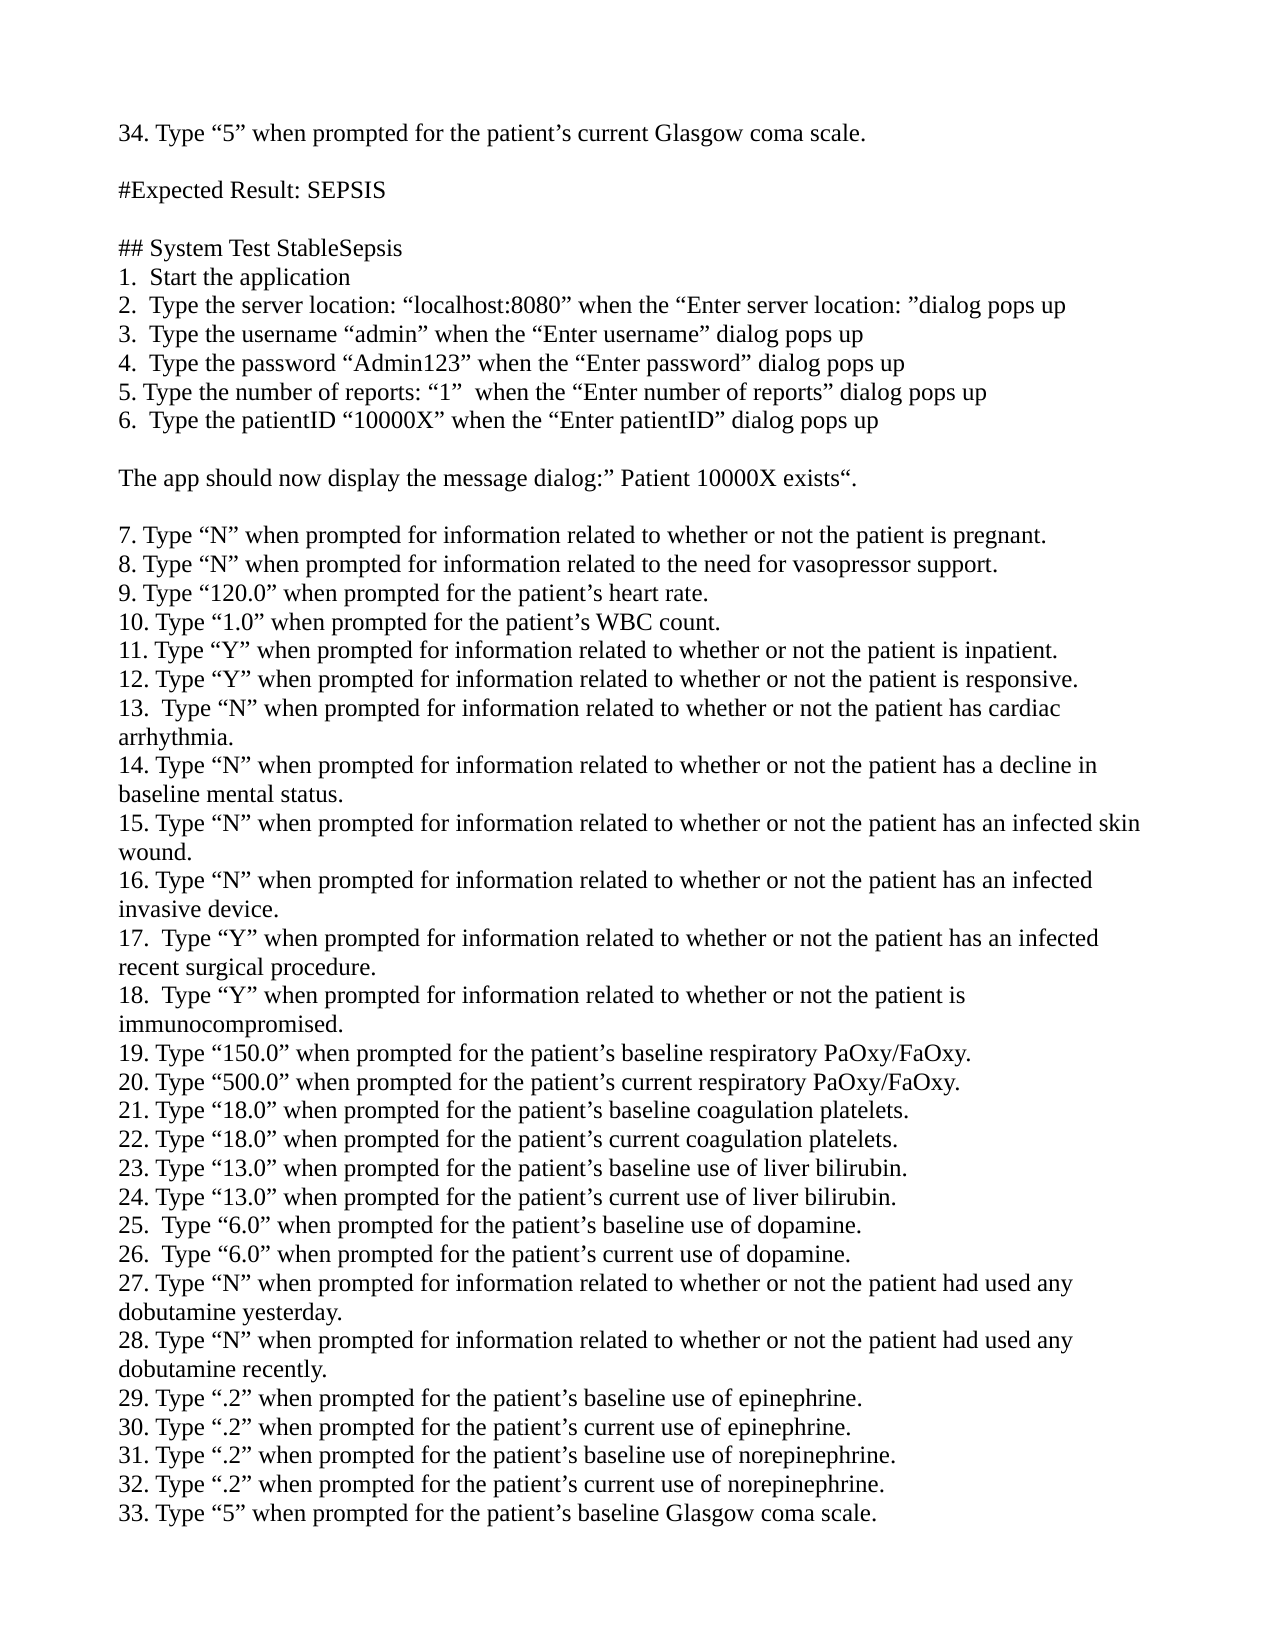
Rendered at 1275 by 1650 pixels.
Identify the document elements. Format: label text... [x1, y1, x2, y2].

text 7. Type “N” when prompted for information related to whether or not the patient is pregnant. [118, 521, 1157, 549]
text 5. Type the number of reports: “1” when the “Enter number of reports” dialog pops up [118, 377, 1157, 406]
text 31. Type “.2” when prompted for the patient’s baseline use of norepinephrine. [118, 1441, 1157, 1469]
text 8. Type “N” when prompted for information related to the need for vasopressor support. [118, 549, 1157, 578]
text 19. Type “150.0” when prompted for the patient’s baseline respiratory PaOxy/FaOxy. [118, 1038, 1157, 1067]
text ## System Test StableSepsis [118, 233, 1157, 262]
text 32. Type “.2” when prompted for the patient’s current use of norepinephrine. [118, 1469, 1157, 1498]
text 4. Type the password “Admin123” when the “Enter password” dialog pops up [118, 348, 1157, 377]
text #Expected Result: SEPSIS [118, 176, 1157, 204]
text 12. Type “Y” when prompted for information related to whether or not the patient is responsive. [118, 664, 1157, 693]
text 30. Type “.2” when prompted for the patient’s current use of epinephrine. [118, 1412, 1157, 1441]
text 15. Type “N” when prompted for information related to whether or not the patient has an infected skin wound. [118, 808, 1157, 866]
text 24. Type “13.0” when prompted for the patient’s current use of liver bilirubin. [118, 1182, 1157, 1211]
text 27. Type “N” when prompted for information related to whether or not the patient had used any dobutamine yesterday. [118, 1268, 1157, 1326]
text 9. Type “120.0” when prompted for the patient’s heart rate. [118, 578, 1157, 607]
text 20. Type “500.0” when prompted for the patient’s current respiratory PaOxy/FaOxy. [118, 1067, 1157, 1096]
text 33. Type “5” when prompted for the patient’s baseline Glasgow coma scale. [118, 1498, 1157, 1527]
text 17. Type “Y” when prompted for information related to whether or not the patient has an infected recent surgical procedure. [118, 923, 1157, 981]
text 23. Type “13.0” when prompted for the patient’s baseline use of liver bilirubin. [118, 1153, 1157, 1182]
text 16. Type “N” when prompted for information related to whether or not the patient has an infected invasive device. [118, 866, 1157, 923]
text 34. Type “5” when prompted for the patient’s current Glasgow coma scale. [118, 118, 1157, 147]
text 6. Type the patientID “10000X” when the “Enter patientID” dialog pops up [118, 406, 1157, 434]
text The app should now display the message dialog:” Patient 10000X exists“. [118, 463, 1157, 492]
text 3. Type the username “admin” when the “Enter username” dialog pops up [118, 319, 1157, 348]
text 25. Type “6.0” when prompted for the patient’s baseline use of dopamine. [118, 1211, 1157, 1239]
text 11. Type “Y” when prompted for information related to whether or not the patient is inpatient. [118, 636, 1157, 664]
text 22. Type “18.0” when prompted for the patient’s current coagulation platelets. [118, 1124, 1157, 1153]
text 2. Type the server location: “localhost:8080” when the “Enter server location: ”dialog pops up [118, 291, 1157, 319]
text 29. Type “.2” when prompted for the patient’s baseline use of epinephrine. [118, 1383, 1157, 1412]
text 21. Type “18.0” when prompted for the patient’s baseline coagulation platelets. [118, 1096, 1157, 1124]
text 10. Type “1.0” when prompted for the patient’s WBC count. [118, 607, 1157, 636]
text 18. Type “Y” when prompted for information related to whether or not the patient is immunocompromised. [118, 981, 1157, 1038]
text 1. Start the application [118, 262, 1157, 291]
text 14. Type “N” when prompted for information related to whether or not the patient has a decline in baseline mental status. [118, 751, 1157, 808]
text 13. Type “N” when prompted for information related to whether or not the patient has cardiac arrhythmia. [118, 693, 1157, 751]
text 26. Type “6.0” when prompted for the patient’s current use of dopamine. [118, 1239, 1157, 1268]
text 28. Type “N” when prompted for information related to whether or not the patient had used any dobutamine recently. [118, 1326, 1157, 1383]
